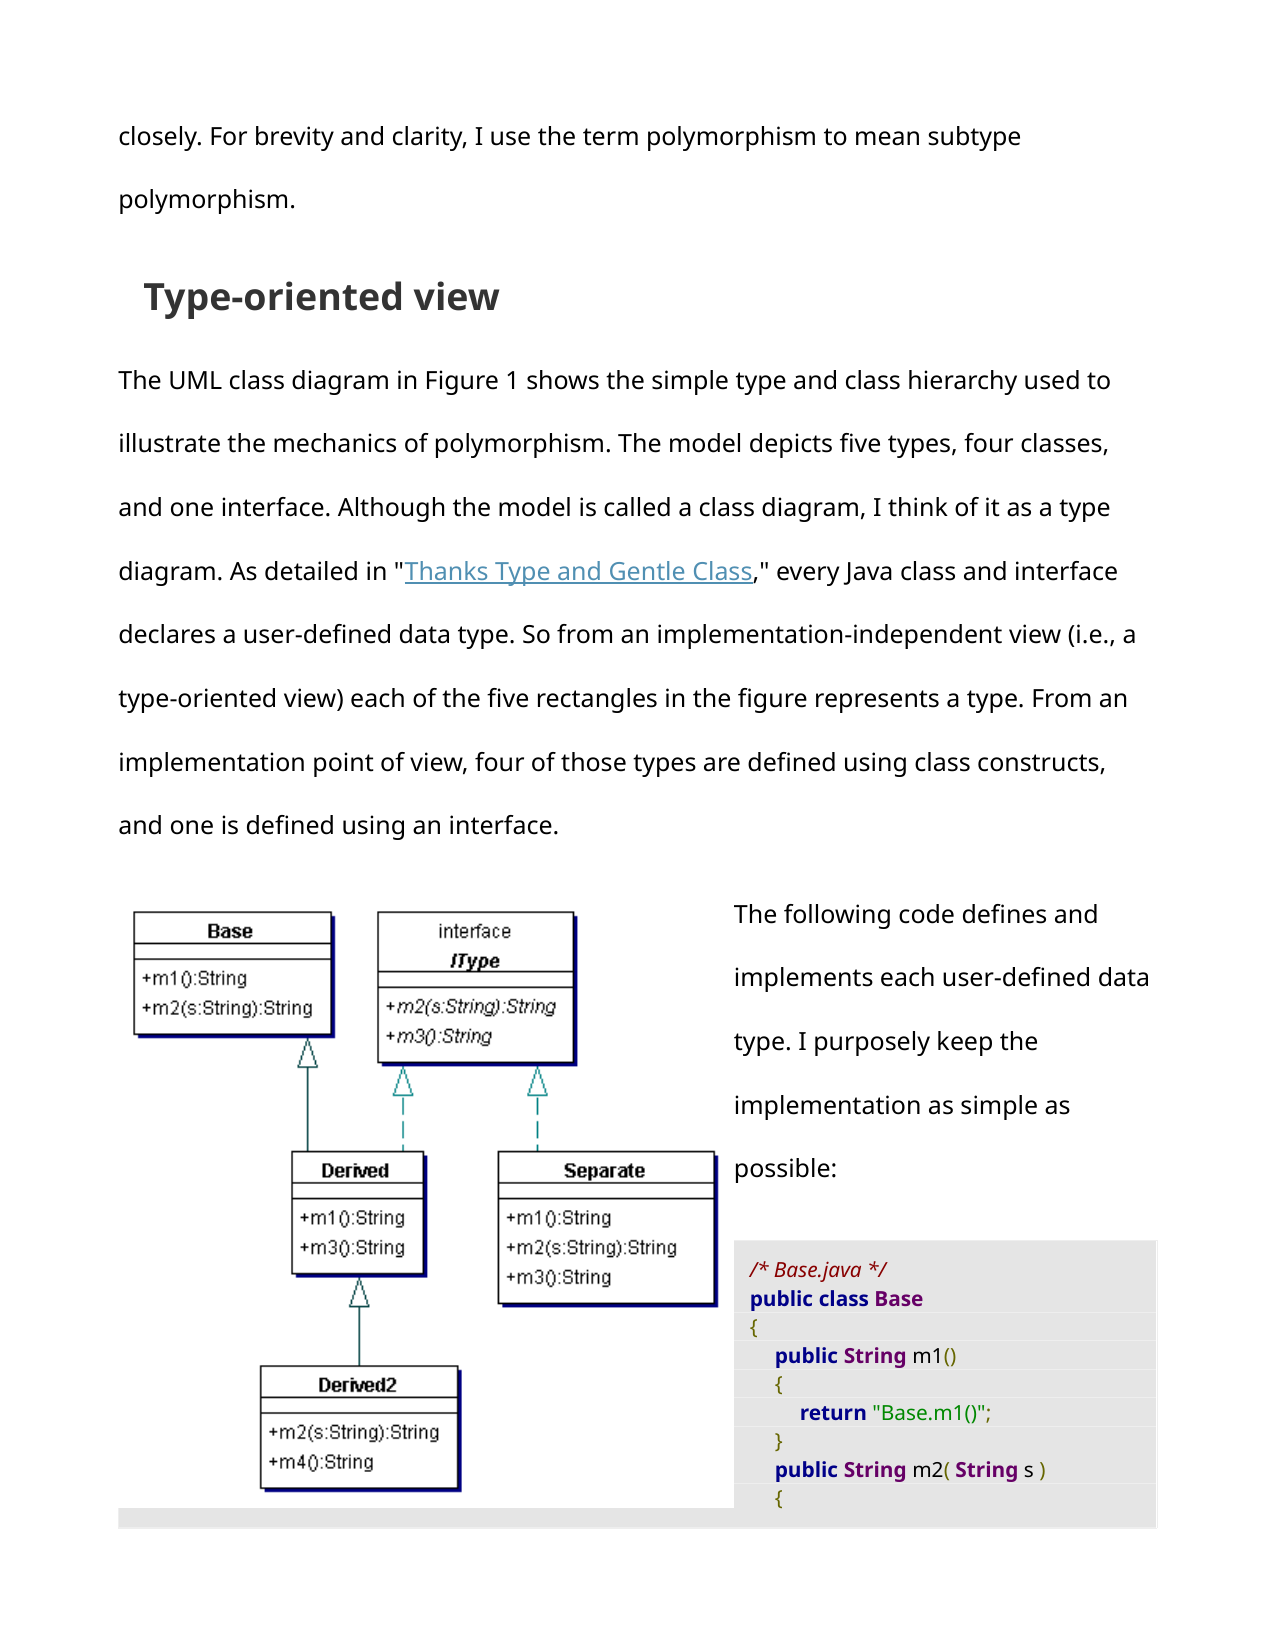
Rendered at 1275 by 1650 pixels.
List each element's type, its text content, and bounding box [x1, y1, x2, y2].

text } [734, 1411, 1157, 1439]
text public class Base [734, 1268, 1157, 1297]
text { [119, 1468, 1157, 1528]
picture [118, 896, 734, 1508]
text closely. For brevity and clarity, I use the term polymorphism to mean subtype polymorphism. [118, 118, 1157, 216]
text public String m1() [734, 1325, 1157, 1353]
text return "Base.m1()"; [734, 1382, 1157, 1411]
text { [734, 1353, 1157, 1382]
text /* Base.java */ [734, 1241, 1157, 1268]
subtitle Type-oriented view [143, 270, 1157, 321]
text public String m2( String s ) [734, 1439, 1157, 1468]
text The UML class diagram in Figure 1 shows the simple type and class hierarchy used to illustrate the mechanics of polymorphism. The model depicts five types, four classes, and one interface. Although the model is called a class diagram, I think of it as a type diagram. As detailed in "Thanks Type and Gentle Class," every Java class and interface declares a user-defined data type. So from an implementation-independent view (i.e., a type-oriented view) each of the five rectangles in the figure represents a type. From an implementation point of view, four of those types are defined using class constructs, and one is defined using an interface. [118, 362, 1157, 842]
text The following code defines and implements each user-defined data type. I purposely keep the implementation as simple as possible: [734, 896, 1157, 1185]
text { [734, 1297, 1157, 1325]
